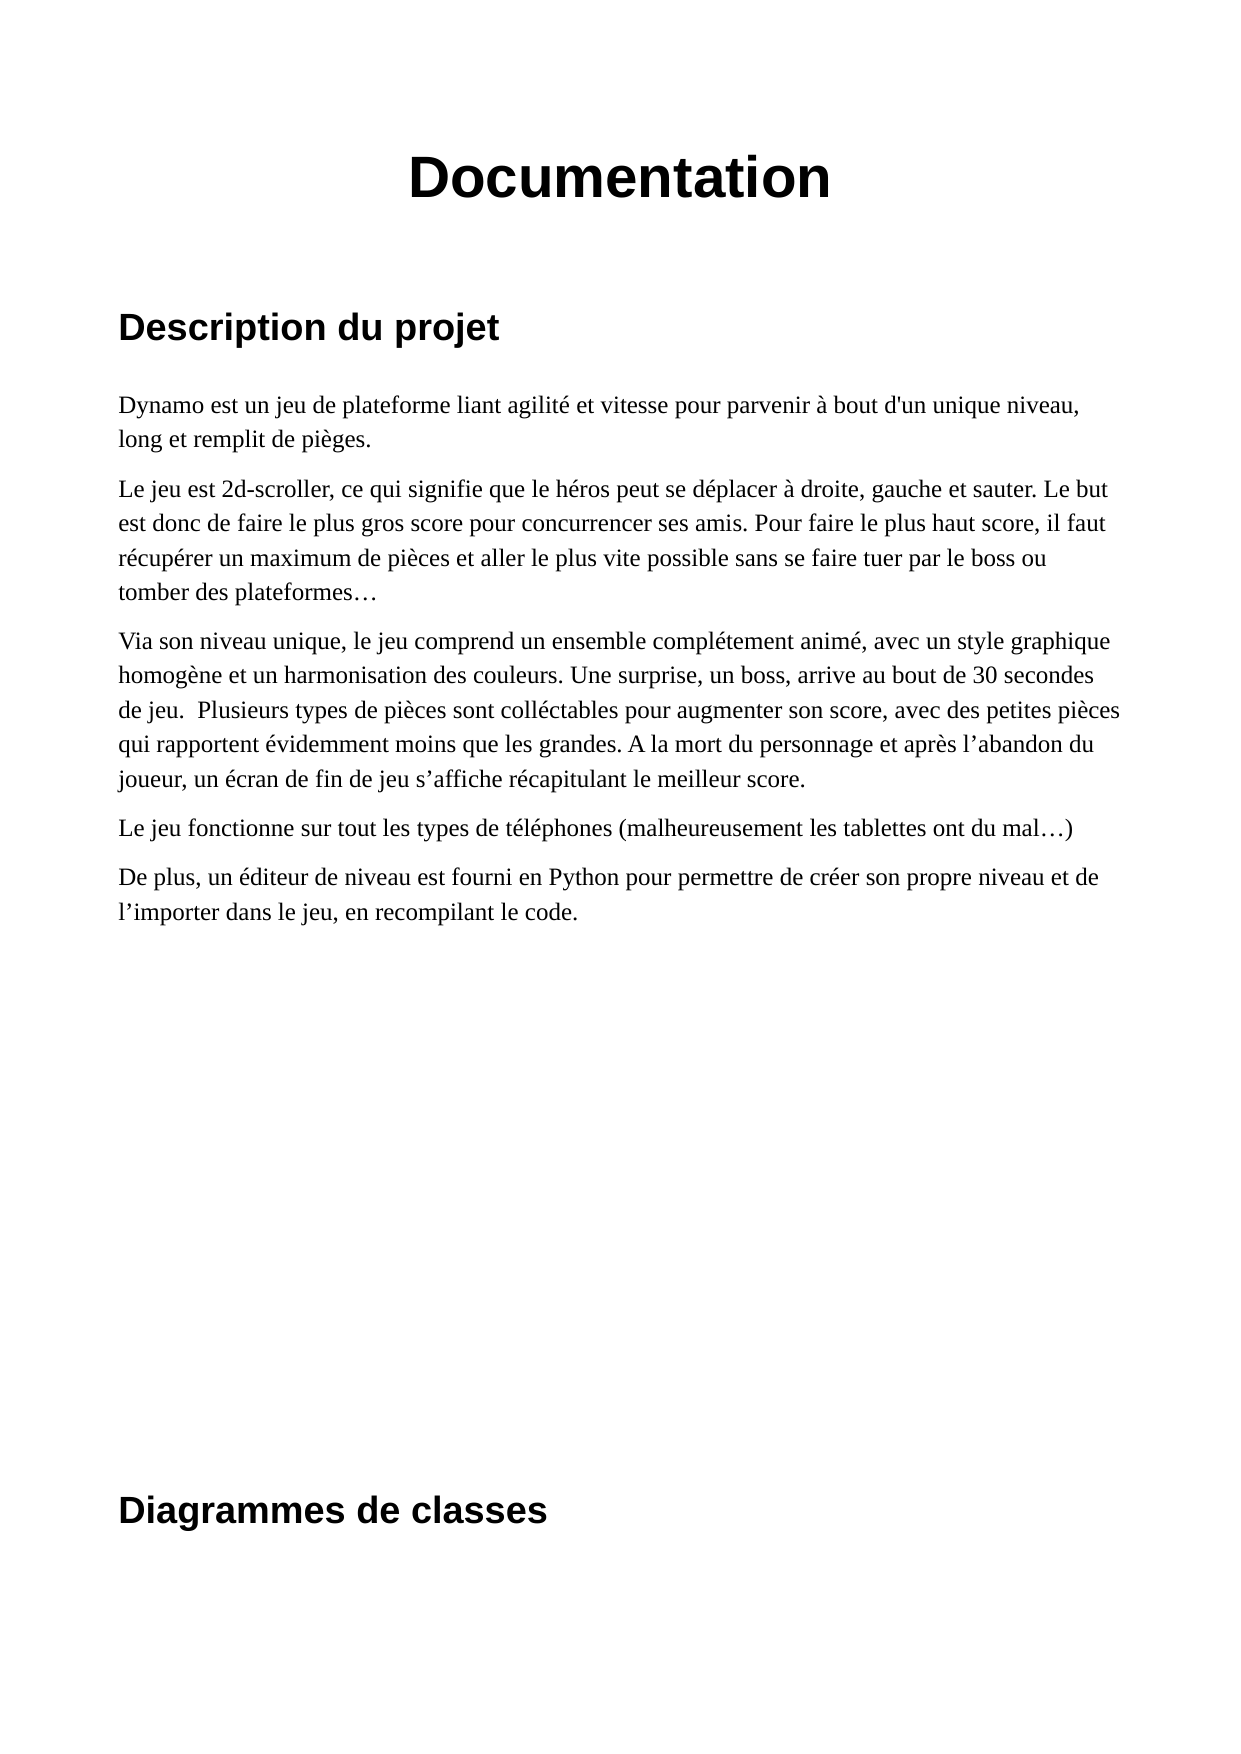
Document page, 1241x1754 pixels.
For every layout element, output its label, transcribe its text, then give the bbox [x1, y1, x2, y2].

subtitle Diagrammes de classes [118, 1488, 1122, 1532]
text Le jeu est 2d-scroller, ce qui signifie que le héros peut se déplacer à droite, gauche et sauter. Le but est donc de faire le plus gros score pour concurrencer ses amis. Pour faire le plus haut score, il faut récupérer un maximum de pièces et aller le plus vite possible sans se faire tuer par le boss ou tomber des plateformes… [118, 474, 1122, 606]
subtitle Description du projet [118, 305, 1122, 349]
text De plus, un éditeur de niveau est fourni en Python pour permettre de créer son propre niveau et de l’importer dans le jeu, en recompilant le code. [118, 862, 1122, 925]
text Dynamo est un jeu de plateforme liant agilité et vitesse pour parvenir à bout d'un unique niveau, long et remplit de pièges. [118, 390, 1122, 453]
title Documentation [118, 143, 1122, 210]
text Le jeu fonctionne sur tout les types de téléphones (malheureusement les tablettes ont du mal…) [118, 813, 1122, 842]
text Via son niveau unique, le jeu comprend un ensemble complétement animé, avec un style graphique homogène et un harmonisation des couleurs. Une surprise, un boss, arrive au bout de 30 secondes de jeu. Plusieurs types de pièces sont colléctables pour augmenter son score, avec des petites pièces qui rapportent évidemment moins que les grandes. A la mort du personnage et après l’abandon du joueur, un écran de fin de jeu s’affiche récapitulant le meilleur score. [118, 626, 1122, 793]
